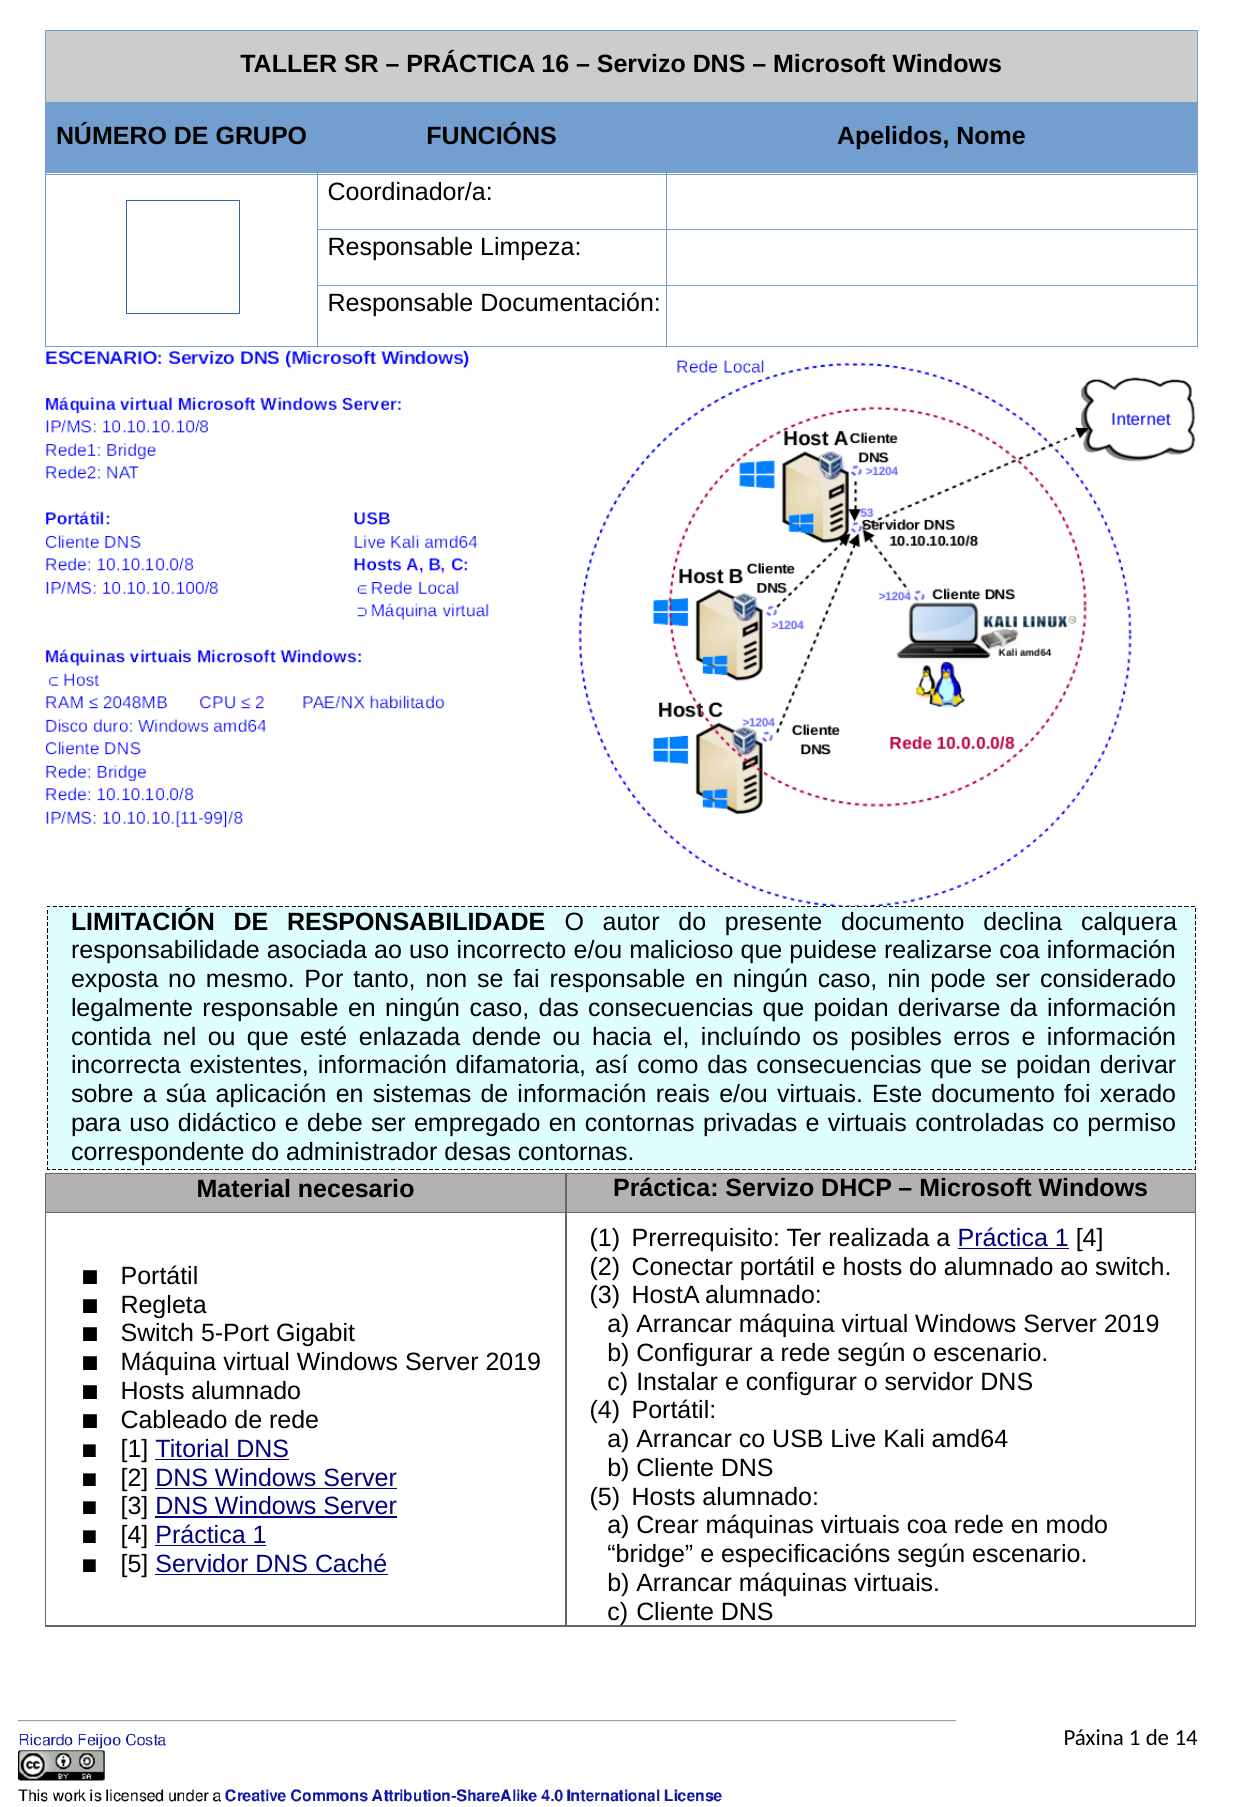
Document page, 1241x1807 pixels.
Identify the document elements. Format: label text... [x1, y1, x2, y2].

table_cell FUNCIÓNS [318, 103, 666, 173]
picture [8, 1715, 957, 1806]
table_header Práctica: Servizo DHCP – Microsoft Windows [567, 1174, 1195, 1212]
table_cell Responsable Documentación: [318, 286, 666, 346]
table_cell [46, 175, 317, 346]
table_cell Apelidos, Nome [667, 103, 1197, 173]
table_cell Coordinador/a: [318, 175, 666, 229]
table_cell [667, 286, 1197, 346]
table_cell NÚMERO DE GRUPO [46, 103, 317, 173]
table_cell Responsable Limpeza: [318, 230, 666, 284]
table_cell Prerrequisito: Ter realizada a Práctica 1 [4] Conectar portátil e hosts do alumnado ao switch. HostA alumnado: Arrancar máquina virtual Windows Server 2019 Configurar a rede según o escenario. Instalar e configurar o servidor DNS Portátil: Arrancar co USB Live Kali amd64 Cliente DNS Hosts alumnado: Crear máquinas virtuais coa rede en modo “bridge” e especificacións según escenario. Arrancar máquinas virtuais. Cliente DNS [567, 1213, 1195, 1625]
table_cell [667, 175, 1197, 229]
table_cell [667, 230, 1197, 284]
table_header TALLER SR – PRÁCTICA 16 – Servizo DNS – Microsoft Windows [46, 31, 1197, 102]
table_cell Portátil Regleta Switch 5-Port Gigabit Máquina virtual Windows Server 2019 Hosts alumnado Cableado de rede [1] Titorial DNS [2] DNS Windows Server [3] DNS Windows Server [4] Práctica 1 [5] Servidor DNS Caché [46, 1213, 565, 1625]
table_header Material necesario [46, 1174, 565, 1212]
picture [45, 350, 1198, 906]
